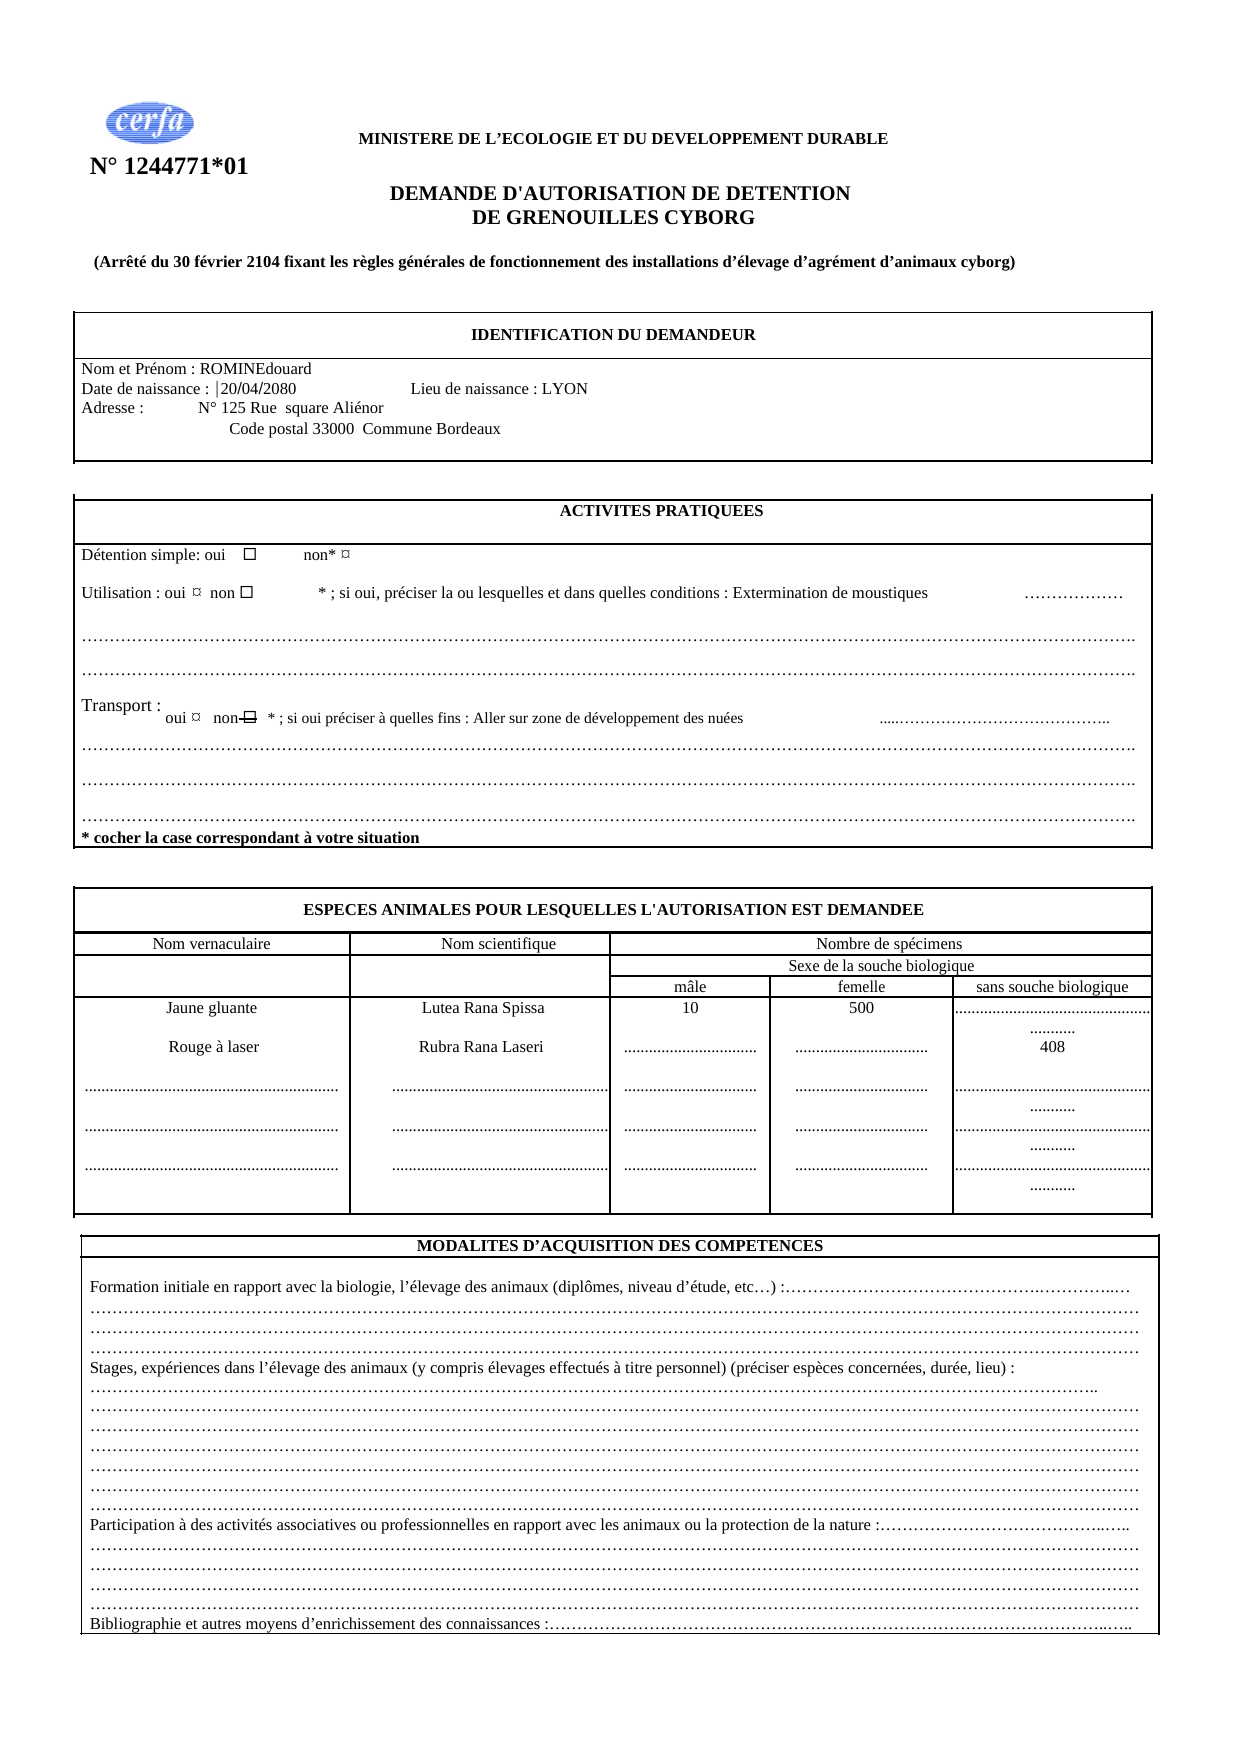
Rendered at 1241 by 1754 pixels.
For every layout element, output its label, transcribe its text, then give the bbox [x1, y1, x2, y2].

table_cell ................................ [771, 1155, 952, 1194]
table_cell x non  [192, 583, 297, 615]
table_cell ............................................................. [75, 1076, 349, 1116]
table_cell .......................................................... [954, 998, 1151, 1037]
table_header Nom scientifique [351, 934, 609, 954]
text ………………………………………………………………………………………………………………………………………………………………………. [81, 735, 1151, 754]
text ……………………………………………………………………………………………………………………………………………………………………… [89, 1554, 1153, 1574]
table_cell 10 [611, 998, 769, 1037]
table_header Nom vernaculaire [75, 934, 349, 954]
text ……………………………………………………………………………………………………………………………………………………………………… [89, 1594, 1153, 1613]
text Bibliographie et autres moyens d’enrichissement des connaissances :………………………………………………………………………………………..….. [89, 1614, 1153, 1633]
table_cell .......................................................... [954, 1076, 1151, 1116]
table_cell [75, 501, 192, 531]
table_cell ................................ [611, 1037, 769, 1076]
table_cell ................................ [771, 1037, 952, 1076]
table_cell [73, 462, 192, 498]
text N° 1244771*01 [89, 151, 1153, 180]
table_cell [75, 1195, 349, 1213]
table_cell mâle [611, 977, 769, 996]
text ……………………………………………………………………………………………………………………………………………………………………… [89, 1416, 1153, 1435]
table_cell .......................................................... [954, 1116, 1151, 1155]
text Nom et Prénom : ROMINEdouard [81, 359, 1151, 378]
text ……………………………………………………………………………………………………………………………………………………………………… [89, 1396, 1153, 1415]
text DE GRENOUILLES CYBORG [394, 205, 1153, 229]
table_cell [351, 956, 609, 975]
text DEMANDE D'AUTORISATION DE DETENTION [389, 181, 1153, 205]
table_header Nombre de spécimens [770, 934, 1151, 954]
table_cell Rouge à laser [75, 1037, 349, 1076]
text ………………………………………………………………………………………………………………………………………………………………………. [81, 769, 1151, 788]
table_cell .......................................................... [954, 1155, 1151, 1194]
table_cell ................................ [611, 1155, 769, 1194]
table_cell 408 [954, 1037, 1151, 1076]
table_cell ............................................................. [75, 1155, 349, 1194]
table_cell ACTIVITES PRATIQUEES [297, 501, 1151, 531]
table_cell sans souche biologique [954, 977, 1151, 996]
table_cell Sexe de la souche biologique [611, 956, 1151, 975]
table_cell [192, 462, 297, 498]
table_cell [75, 956, 349, 975]
table_cell ................................ [611, 1076, 769, 1116]
text ………………………………………………………………………………………………………………………………………………………………………. [81, 806, 1151, 825]
table_cell [297, 531, 1151, 543]
table_cell [75, 975, 349, 996]
text ……………………………………………………………………………………………………………………………………………………………………… [89, 1475, 1153, 1494]
text ……………………………………………………………………………………………………………………………………………………………………… [89, 1456, 1153, 1475]
text * cocher la case correspondant à votre situation [81, 827, 1151, 846]
table_cell [611, 1195, 769, 1213]
table_cell femelle [771, 977, 952, 996]
table_cell [297, 462, 1152, 498]
text MINISTERE DE L’ECOLOGIE ET DU DEVELOPPEMENT DURABLE [358, 129, 1153, 148]
text ESPECES ANIMALES POUR LESQUELLES L'AUTORISATION EST DEMANDEE [75, 900, 1151, 919]
text ……………………………………………………………………………………………………………………………………………………………………… [89, 1574, 1153, 1593]
table_cell [351, 975, 609, 996]
table_cell [192, 441, 297, 459]
table_cell [297, 441, 1151, 459]
text Participation à des activités associatives ou professionnelles en rapport avec les animaux ou la protection de la nature :…………………………………..….. [89, 1515, 1153, 1534]
table_cell Utilisation : oui [75, 583, 192, 615]
table_header Adresse : [75, 398, 192, 419]
table_cell ................................ [771, 1116, 952, 1155]
table_cell [771, 1195, 952, 1213]
table_cell Jaune gluante [75, 998, 349, 1037]
table_cell [75, 531, 297, 543]
table_cell Lutea Rana Spissa [351, 998, 609, 1037]
table_cell .................................................... [351, 1076, 609, 1116]
text ………………………………………………………………………………………………………………………………………………………………………. [81, 625, 1151, 644]
table_cell [75, 419, 192, 441]
table_cell Rubra Rana Laseri [351, 1037, 609, 1076]
text (Arrêté du 30 février 2104 fixant les règles générales de fonctionnement des installations d’élevage d’agrément d’animaux cyborg) [94, 251, 1153, 271]
text Formation initiale en rapport avec la biologie, l’élevage des animaux (diplômes, niveau d’étude, etc…) :……………………………………….…………..… [89, 1277, 1153, 1296]
table_cell ................................ [771, 1076, 952, 1116]
text Date de naissance : |20/04/2080 Lieu de naissance : LYON [81, 379, 1151, 398]
table_header [611, 934, 770, 954]
table_cell non* x [297, 545, 1151, 583]
table_cell [192, 501, 297, 531]
text ……………………………………………………………………………………………………………………………………………………………………… [89, 1535, 1153, 1554]
table_cell [75, 441, 192, 459]
text IDENTIFICATION DU DEMANDEUR [471, 324, 1151, 344]
text ……………………………………………………………………………………………………………………………………………………………………… [89, 1298, 1153, 1317]
table_cell [351, 1195, 609, 1213]
table_cell [954, 1195, 1151, 1213]
picture [105, 101, 194, 145]
text ……………………………………………………………………………………………………………………………………………………………………… [89, 1338, 1153, 1357]
table_cell 500 [771, 998, 952, 1037]
text ……………………………………………………………………………………………………………………………………………………………………… [89, 1318, 1153, 1337]
table_cell * ; si oui, préciser la ou lesquelles et dans quelles conditions : Extermination de moustiques ……………… [297, 583, 1151, 615]
table_cell Détention simple: oui  [75, 545, 297, 583]
table_header N° 125 Rue square Aliénor [192, 398, 1151, 419]
table_cell .................................................... [351, 1116, 609, 1155]
text ……………………………………………………………………………………………………………………………………………………………………… [89, 1495, 1153, 1514]
text MODALITES D’ACQUISITION DES COMPETENCES [82, 1237, 1158, 1255]
table_cell Code postal 33000 Commune Bordeaux [192, 419, 1151, 441]
text ……………………………………………………………………………………………………………………………………………………………………… [89, 1436, 1153, 1455]
text Stages, expériences dans l’élevage des animaux (y compris élevages effectués à titre personnel) (préciser espèces concernées, durée, lieu) :……………………………………………………………………………………………………………………………………………………………….. [89, 1358, 1153, 1396]
text ………………………………………………………………………………………………………………………………………………………………………. [81, 660, 1151, 679]
table_cell ............................................................. [75, 1116, 349, 1155]
table_cell .................................................... [351, 1155, 609, 1194]
text Transport : oui x non  * ; si oui préciser à quelles fins : Aller sur zone de développement des nuées .....………………………………….. [81, 694, 1151, 730]
table_cell ................................ [611, 1116, 769, 1155]
